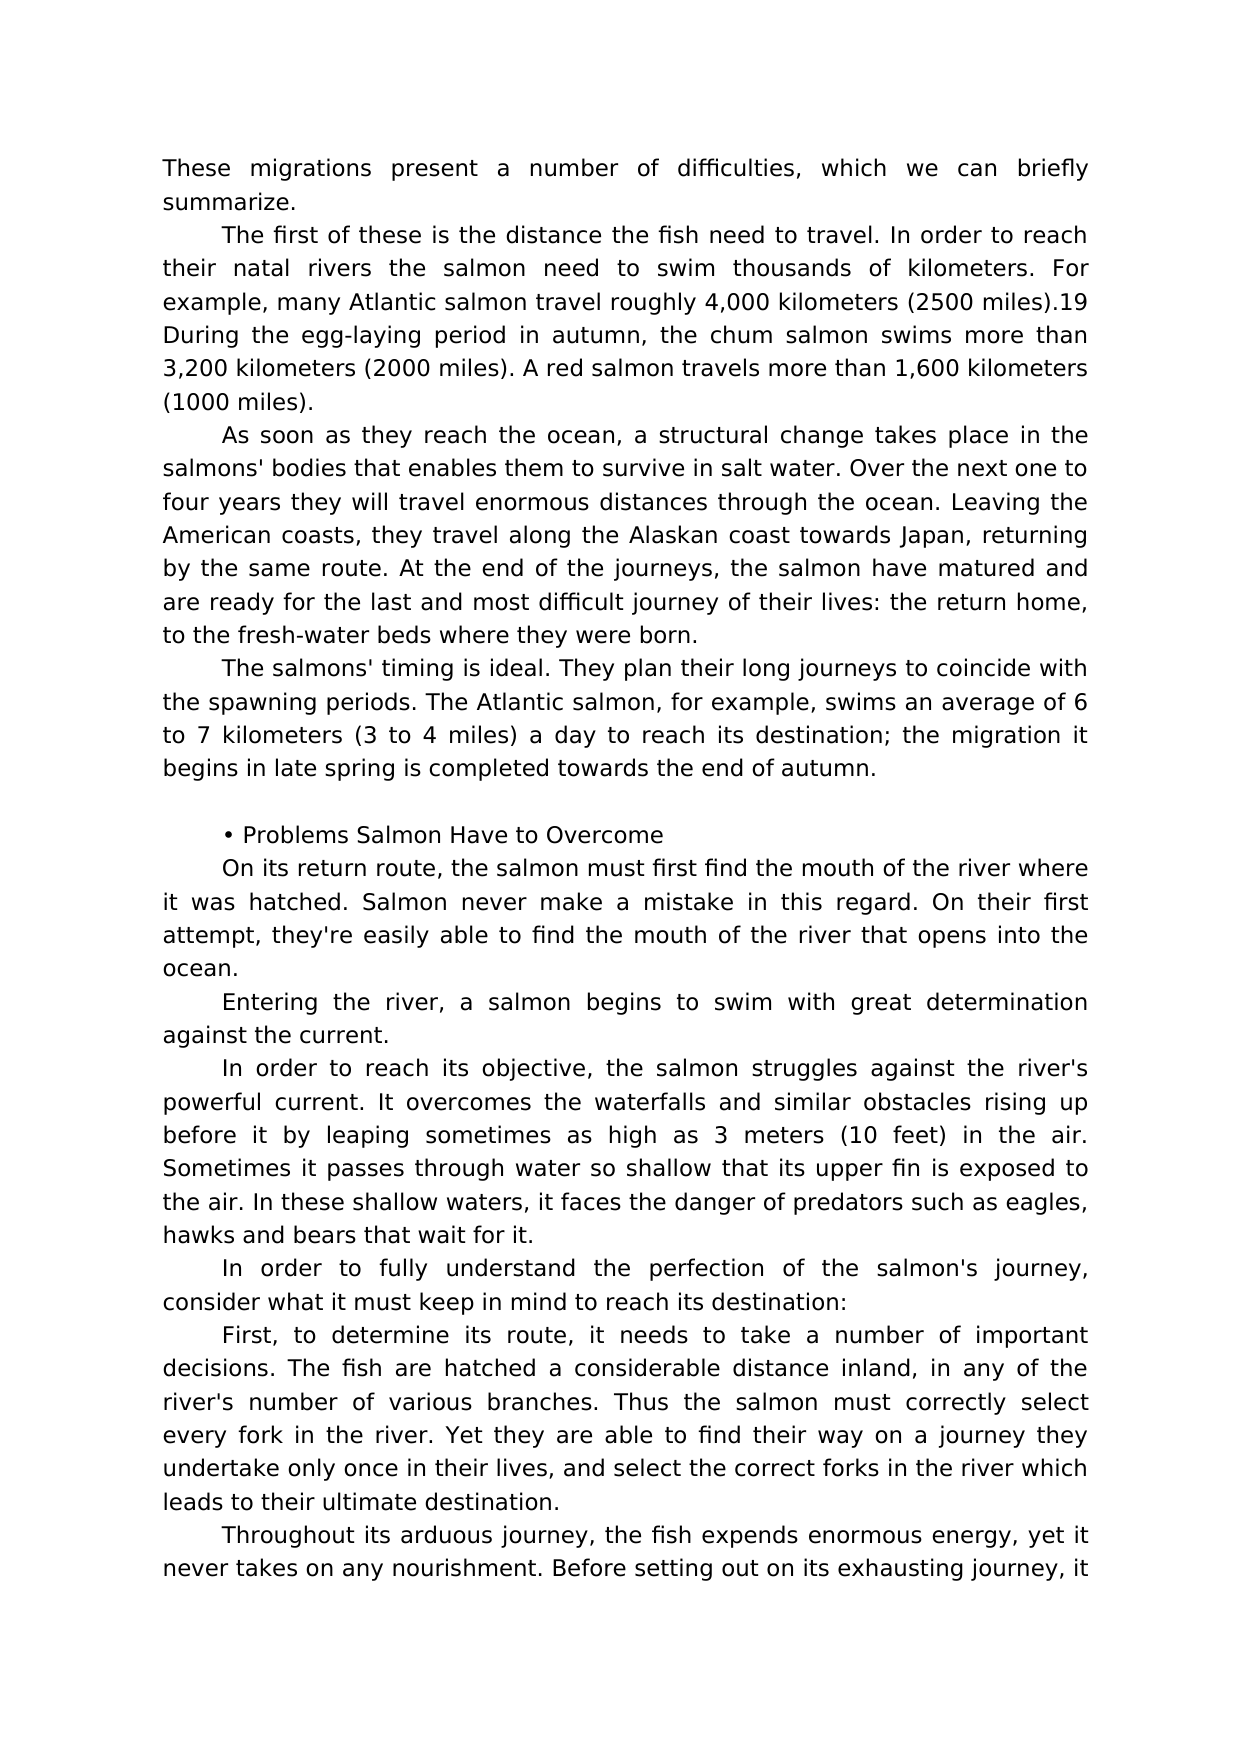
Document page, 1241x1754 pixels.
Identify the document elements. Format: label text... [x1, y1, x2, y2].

text The salmons' timing is ideal. They plan their long journeys to coincide with the spawning periods. The Atlantic salmon, for example, swims an average of 6 to 7 kilometers (3 to 4 miles) a day to reach its destination; the migration it begins in late spring is completed towards the end of autumn. [162, 650, 1090, 783]
text The first of these is the distance the fish need to travel. In order to reach their natal rivers the salmon need to swim thousands of kilometers. For example, many Atlantic salmon travel roughly 4,000 kilometers (2500 miles).19 During the egg-laying period in autumn, the chum salmon swims more than 3,200 kilometers (2000 miles). A red salmon travels more than 1,600 kilometers (1000 miles). [162, 217, 1090, 417]
text In order to reach its objective, the salmon struggles against the river's powerful current. It overcomes the waterfalls and similar obstacles rising up before it by leaping sometimes as high as 3 meters (10 feet) in the air. Sometimes it passes through water so shallow that its upper fin is exposed to the air. In these shallow waters, it faces the danger of predators such as eagles, hawks and bears that wait for it. [162, 1050, 1090, 1250]
text First, to determine its route, it needs to take a number of important decisions. The fish are hatched a considerable distance inland, in any of the river's number of various branches. Thus the salmon must correctly select every fork in the river. Yet they are able to find their way on a journey they undertake only once in their lives, and select the correct forks in the river which leads to their ultimate destination. [162, 1317, 1090, 1517]
text These migrations present a number of difficulties, which we can briefly summarize. [162, 150, 1090, 217]
text Throughout its arduous journey, the fish expends enormous energy, yet it never takes on any nourishment. Before setting out on its exhausting journey, it [162, 1517, 1090, 1583]
text In order to fully understand the perfection of the salmon's journey, consider what it must keep in mind to reach its destination: [162, 1250, 1090, 1317]
text As soon as they reach the ocean, a structural change takes place in the salmons' bodies that enables them to survive in salt water. Over the next one to four years they will travel enormous distances through the ocean. Leaving the American coasts, they travel along the Alaskan coast towards Japan, returning by the same route. At the end of the journeys, the salmon have matured and are ready for the last and most difficult journey of their lives: the return home, to the fresh-water beds where they were born. [162, 417, 1090, 650]
text On its return route, the salmon must first find the mouth of the river where it was hatched. Salmon never make a mistake in this regard. On their first attempt, they're easily able to find the mouth of the river that opens into the ocean. [162, 850, 1090, 983]
text • Problems Salmon Have to Overcome [162, 817, 1090, 850]
text Entering the river, a salmon begins to swim with great determination against the current. [162, 983, 1090, 1050]
